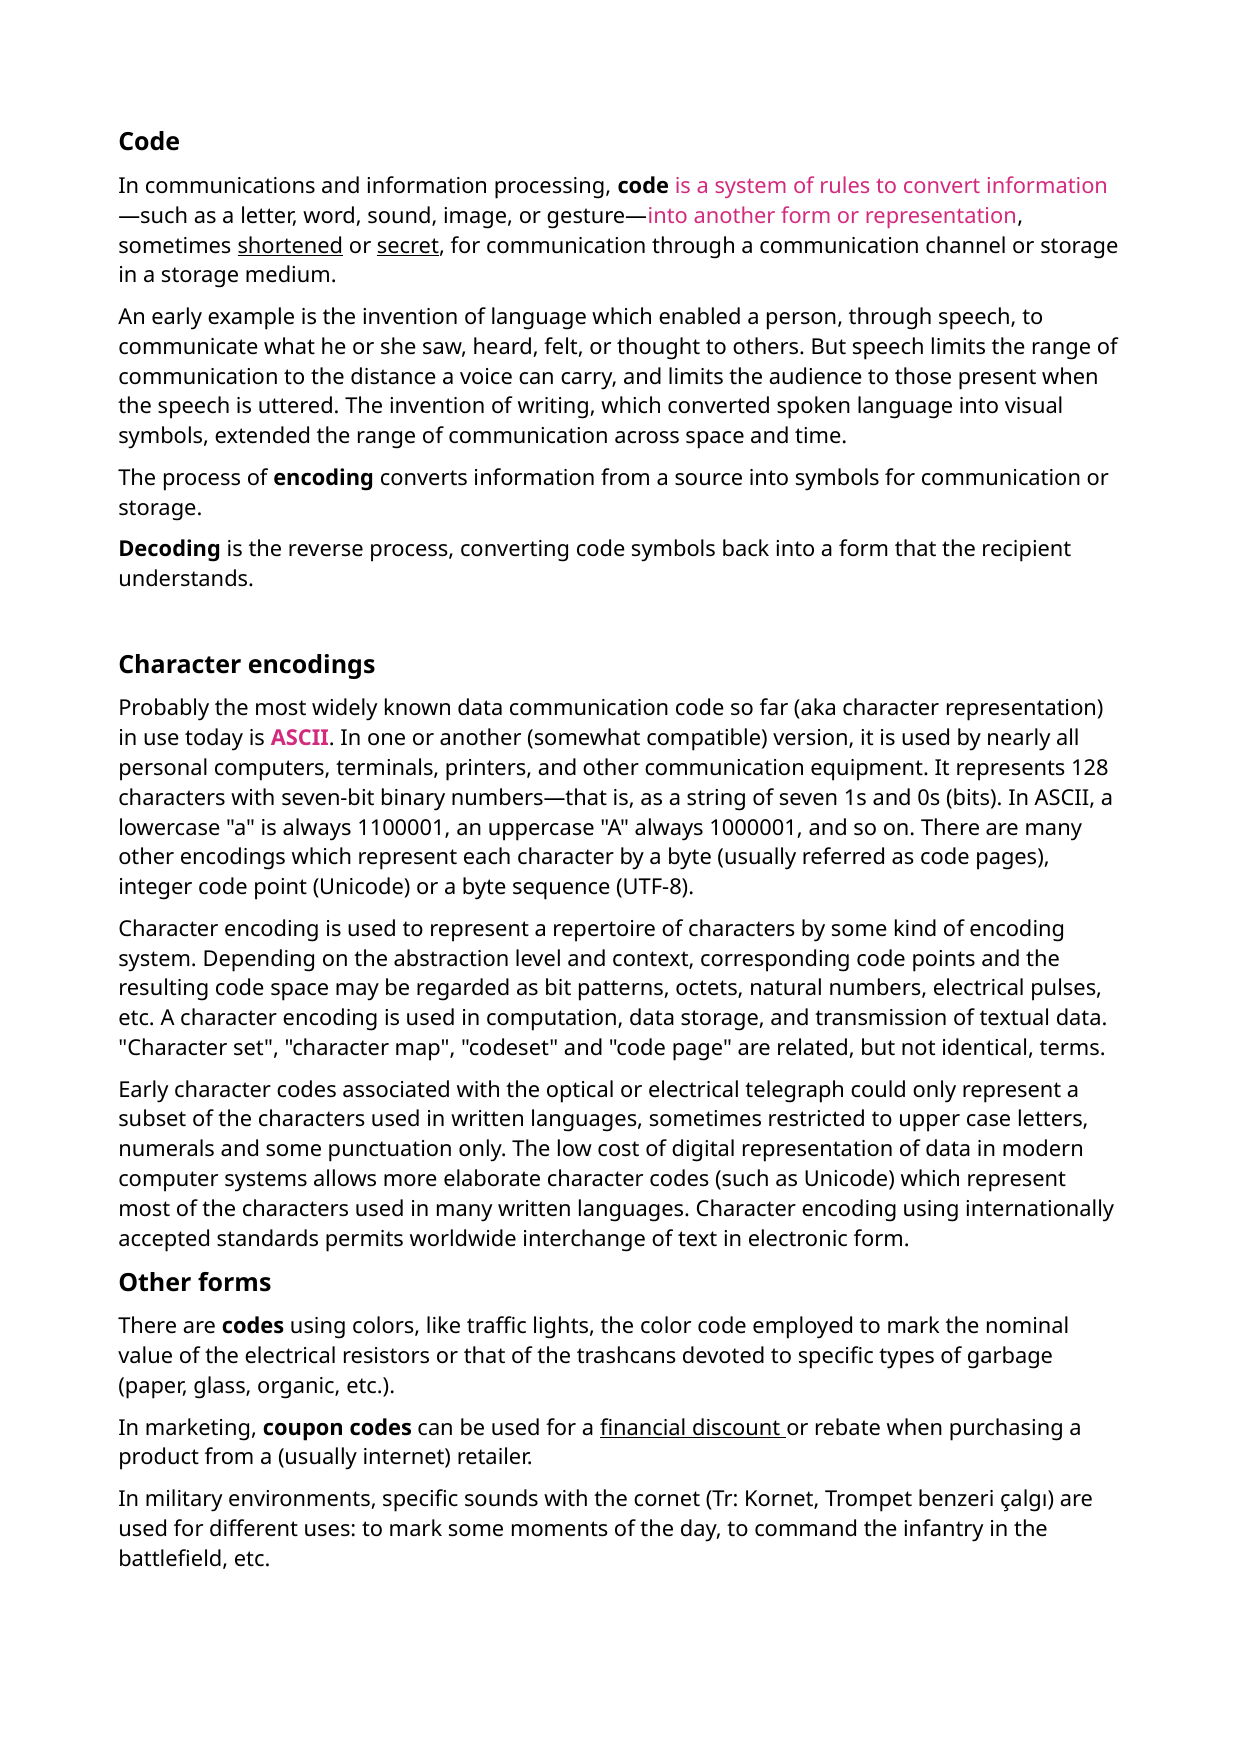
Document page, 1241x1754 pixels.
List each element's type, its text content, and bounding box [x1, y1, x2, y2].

text Character encodings [118, 646, 1122, 681]
text Other forms [118, 1264, 1122, 1298]
text Character encoding is used to represent a repertoire of characters by some kind of encoding system. Depending on the abstraction level and context, corresponding code points and the resulting code space may be regarded as bit patterns, octets, natural numbers, electrical pulses, etc. A character encoding is used in computation, data storage, and transmission of textual data. "Character set", "character map", "codeset" and "code page" are related, but not identical, terms. [118, 913, 1122, 1062]
text Code [118, 124, 1122, 158]
text In military environments, specific sounds with the cornet (Tr: Kornet, Trompet benzeri çalgı) are used for different uses: to mark some moments of the day, to command the infantry in the battlefield, etc. [118, 1483, 1122, 1572]
text In marketing, coupon codes can be used for a financial discount or rebate when purchasing a product from a (usually internet) retailer. [118, 1411, 1122, 1471]
text Probably the most widely known data communication code so far (aka character representation) in use today is ASCII. In one or another (somewhat compatible) version, it is used by nearly all personal computers, terminals, printers, and other communication equipment. It represents 128 characters with seven-bit binary numbers—that is, as a string of seven 1s and 0s (bits). In ASCII, a lowercase "a" is always 1100001, an uppercase "A" always 1000001, and so on. There are many other encodings which represent each character by a byte (usually referred as code pages), integer code point (Unicode) or a byte sequence (UTF-8). [118, 692, 1122, 901]
text In communications and information processing, code is a system of rules to convert information—such as a letter, word, sound, image, or gesture—into another form or representation, sometimes shortened or secret, for communication through a communication channel or storage in a storage medium. [118, 170, 1122, 289]
text Early character codes associated with the optical or electrical telegraph could only represent a subset of the characters used in written languages, sometimes restricted to upper case letters, numerals and some punctuation only. The low cost of digital representation of data in modern computer systems allows more elaborate character codes (such as Unicode) which represent most of the characters used in many written languages. Character encoding using internationally accepted standards permits worldwide interchange of text in electronic form. [118, 1074, 1122, 1252]
text The process of encoding converts information from a source into symbols for communication or storage. [118, 462, 1122, 521]
text Decoding is the reverse process, converting code symbols back into a form that the recipient understands. [118, 533, 1122, 593]
text There are codes using colors, like traffic lights, the color code employed to mark the nominal value of the electrical resistors or that of the trashcans devoted to specific types of garbage (paper, glass, organic, etc.). [118, 1310, 1122, 1399]
text An early example is the invention of language which enabled a person, through speech, to communicate what he or she saw, heard, felt, or thought to others. But speech limits the range of communication to the distance a voice can carry, and limits the audience to those present when the speech is uttered. The invention of writing, which converted spoken language into visual symbols, extended the range of communication across space and time. [118, 301, 1122, 450]
